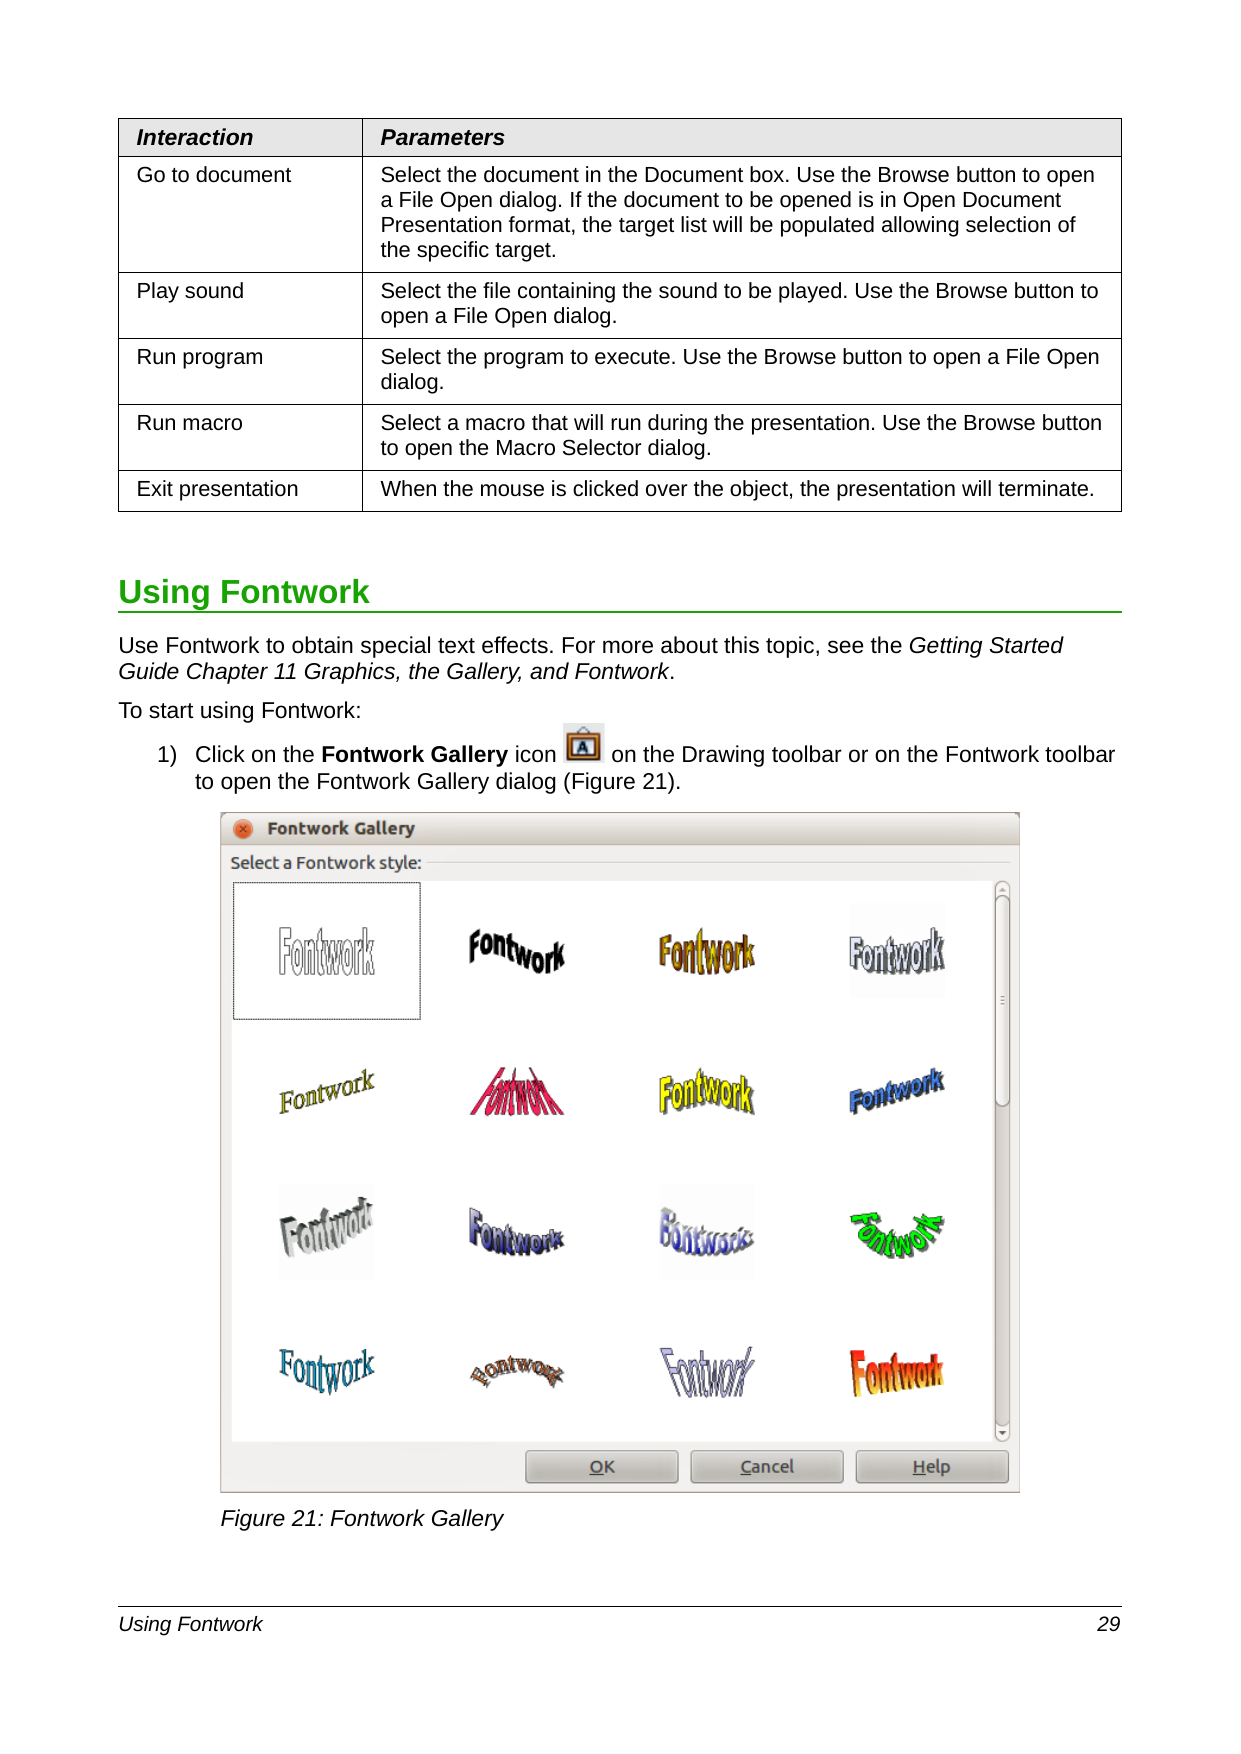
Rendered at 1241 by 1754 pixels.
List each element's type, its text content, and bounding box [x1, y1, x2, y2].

text Figure 21: Fontwork Gallery [220, 1505, 1020, 1531]
subtitle Using Fontwork [118, 572, 1122, 611]
table_cell Run program [119, 339, 362, 404]
picture [220, 812, 1020, 1493]
table_cell Run macro [119, 405, 362, 470]
list To start using Fontwork: [118, 697, 1122, 723]
table_header Parameters [363, 119, 1121, 156]
table_cell Select a macro that will run during the presentation. Use the Browse button to open the Macro Selector dialog. [363, 405, 1121, 470]
picture [563, 723, 605, 763]
table_cell Select the program to execute. Use the Browse button to open a File Open dialog. [363, 339, 1121, 404]
table_cell Select the file containing the sound to be played. Use the Browse button to open a File Open dialog. [363, 273, 1121, 338]
table_cell Go to document [119, 157, 362, 272]
table_cell When the mouse is clicked over the object, the presentation will terminate. [363, 471, 1121, 511]
list Click on the Fontwork Gallery icon on the Drawing toolbar or on the Fontwork toolbar to open the Fontwork Gallery dialog (Figure 21). [177, 723, 1122, 794]
table_cell Exit presentation [119, 471, 362, 511]
table_cell Play sound [119, 273, 362, 338]
text Use Fontwork to obtain special text effects. For more about this topic, see the Getting Started Guide Chapter 11 Graphics, the Gallery, and Fontwork. [118, 632, 1122, 684]
table_header Interaction [119, 119, 362, 156]
table_cell Select the document in the Document box. Use the Browse button to open a File Open dialog. If the document to be opened is in Open Document Presentation format, the target list will be populated allowing selection of the specific target. [363, 157, 1121, 272]
